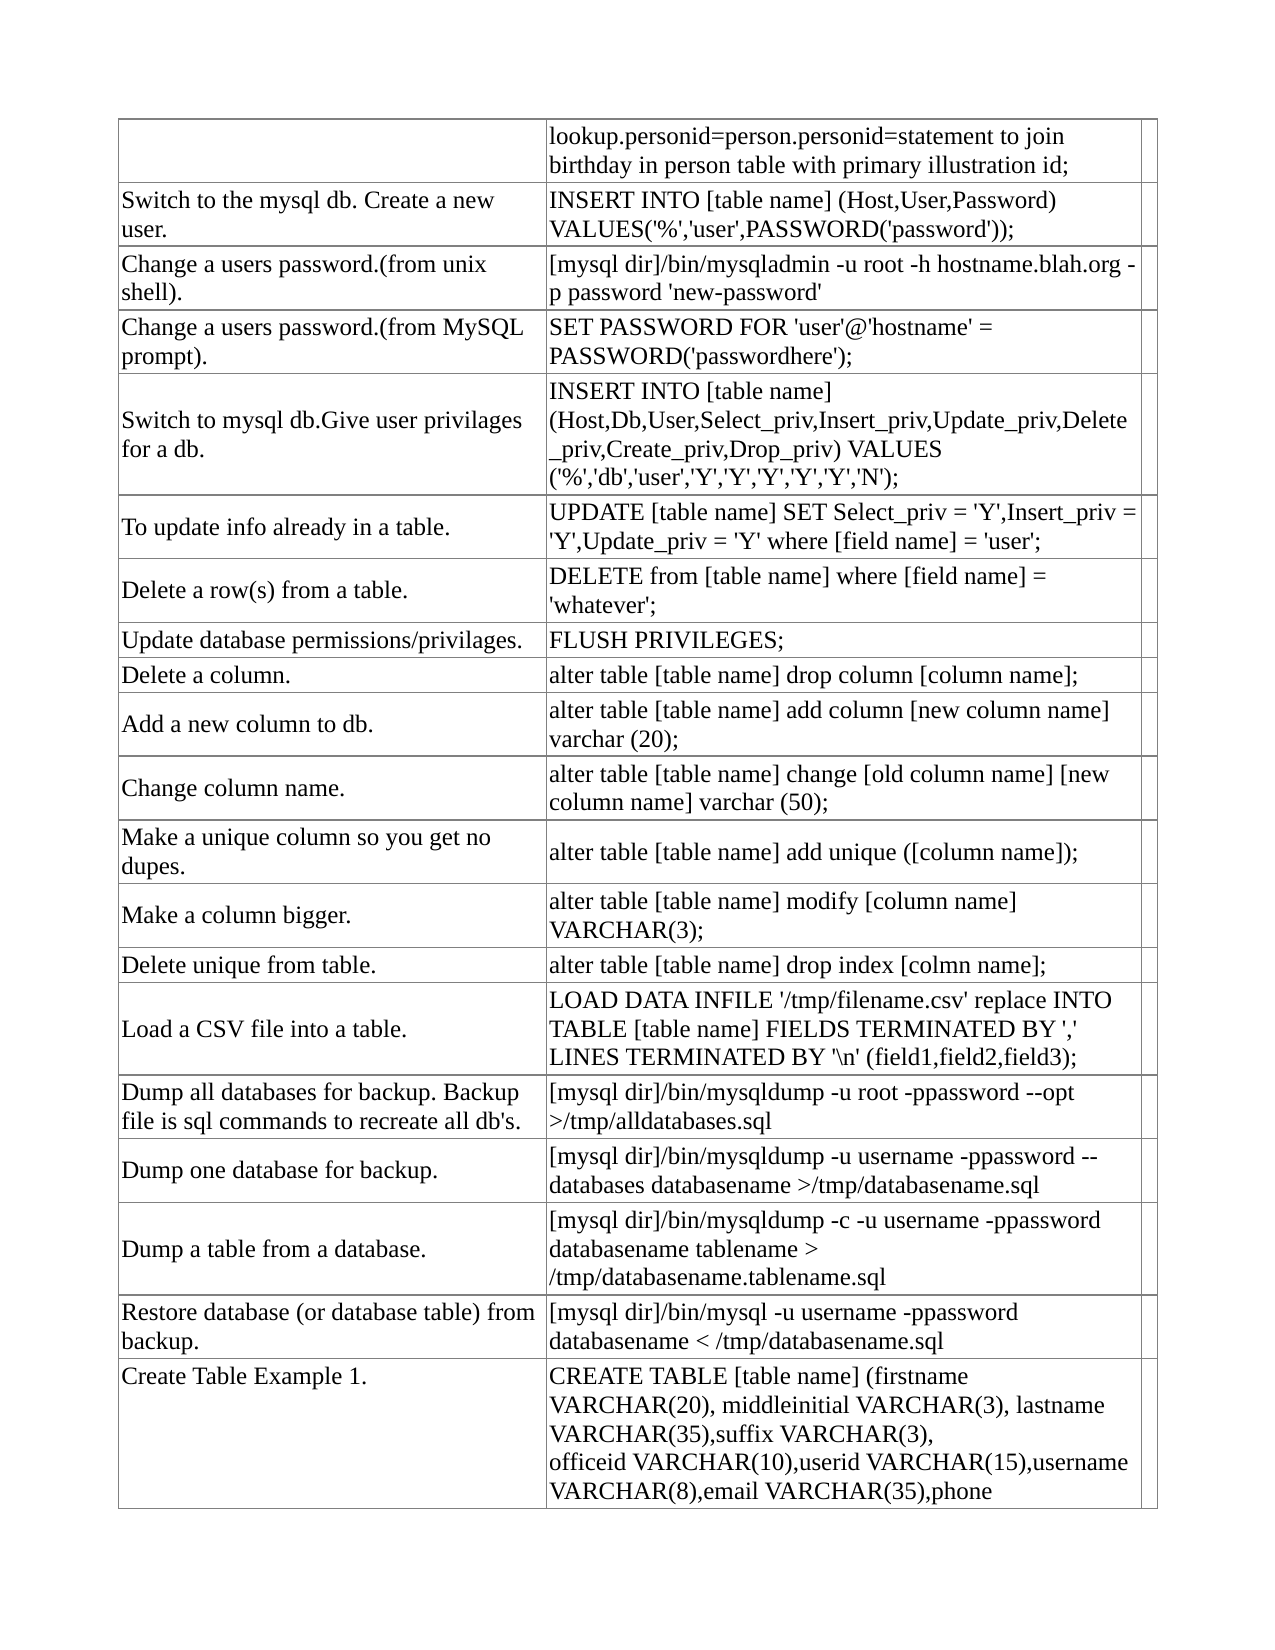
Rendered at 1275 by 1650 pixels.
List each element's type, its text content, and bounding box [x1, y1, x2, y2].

table_cell CREATE TABLE [table name] (firstname VARCHAR(20), middleinitial VARCHAR(3), lastname VARCHAR(35),suffix VARCHAR(3), officeid VARCHAR(10),userid VARCHAR(15),username VARCHAR(8),email VARCHAR(35),phone [547, 1359, 1141, 1508]
table_cell Switch to the mysql db. Create a new user. [119, 183, 546, 245]
table_cell To update info already in a table. [119, 496, 546, 558]
table_cell [mysql dir]/bin/mysqldump -u username -ppassword --databases databasename >/tmp/databasename.sql [547, 1139, 1141, 1202]
table_cell [1142, 559, 1157, 622]
table_cell [1142, 757, 1157, 819]
table_cell [1142, 821, 1157, 883]
table_cell [119, 120, 546, 182]
table_cell [1142, 623, 1157, 657]
table_cell Delete a column. [119, 658, 546, 692]
table_cell SET PASSWORD FOR 'user'@'hostname' = PASSWORD('passwordhere'); [547, 311, 1141, 373]
table_cell Switch to mysql db.Give user privilages for a db. [119, 374, 546, 494]
table_cell [1142, 247, 1157, 309]
table_cell alter table [table name] modify [column name] VARCHAR(3); [547, 884, 1141, 947]
table_cell [1142, 1076, 1157, 1138]
table_cell LOAD DATA INFILE '/tmp/filename.csv' replace INTO TABLE [table name] FIELDS TERMINATED BY ',' LINES TERMINATED BY '\n' (field1,field2,field3); [547, 983, 1141, 1074]
table_cell FLUSH PRIVILEGES; [547, 623, 1141, 657]
table_cell Create Table Example 1. [119, 1359, 546, 1508]
table_cell [1142, 496, 1157, 558]
table_cell [1142, 1359, 1157, 1508]
table_cell [1142, 374, 1157, 494]
table_cell [1142, 183, 1157, 245]
table_cell Update database permissions/privilages. [119, 623, 546, 657]
table_cell [mysql dir]/bin/mysqldump -u root -ppassword --opt >/tmp/alldatabases.sql [547, 1076, 1141, 1138]
table_cell Dump all databases for backup. Backup file is sql commands to recreate all db's. [119, 1076, 546, 1138]
table_cell [mysql dir]/bin/mysqladmin -u root -h hostname.blah.org -p password 'new-password' [547, 247, 1141, 309]
table_cell alter table [table name] drop column [column name]; [547, 658, 1141, 692]
table_cell Add a new column to db. [119, 693, 546, 755]
table_cell Change a users password.(from MySQL prompt). [119, 311, 546, 373]
table_cell Make a unique column so you get no dupes. [119, 821, 546, 883]
table_cell Change a users password.(from unix shell). [119, 247, 546, 309]
table_cell [1142, 693, 1157, 755]
table_cell DELETE from [table name] where [field name] = 'whatever'; [547, 559, 1141, 622]
table_cell Delete a row(s) from a table. [119, 559, 546, 622]
table_cell alter table [table name] drop index [colmn name]; [547, 948, 1141, 982]
table_cell [1142, 311, 1157, 373]
table_cell [1142, 983, 1157, 1074]
table_cell INSERT INTO [table name] (Host,User,Password) VALUES('%','user',PASSWORD('password')); [547, 183, 1141, 245]
table_cell [1142, 658, 1157, 692]
table_cell alter table [table name] add unique ([column name]); [547, 821, 1141, 883]
table_cell alter table [table name] change [old column name] [new column name] varchar (50); [547, 757, 1141, 819]
table_cell [1142, 1296, 1157, 1358]
table_cell Dump one database for backup. [119, 1139, 546, 1202]
table_cell Change column name. [119, 757, 546, 819]
table_cell Restore database (or database table) from backup. [119, 1296, 546, 1358]
table_cell Dump a table from a database. [119, 1203, 546, 1294]
table_cell INSERT INTO [table name] (Host,Db,User,Select_priv,Insert_priv,Update_priv,Delete_priv,Create_priv,Drop_priv) VALUES ('%','db','user','Y','Y','Y','Y','Y','N'); [547, 374, 1141, 494]
table_cell [1142, 1139, 1157, 1202]
table_cell lookup.personid=person.personid=statement to join birthday in person table with primary illustration id; [547, 120, 1141, 182]
table_cell alter table [table name] add column [new column name] varchar (20); [547, 693, 1141, 755]
table_cell [mysql dir]/bin/mysqldump -c -u username -ppassword databasename tablename > /tmp/databasename.tablename.sql [547, 1203, 1141, 1294]
table_cell UPDATE [table name] SET Select_priv = 'Y',Insert_priv = 'Y',Update_priv = 'Y' where [field name] = 'user'; [547, 496, 1141, 558]
table_cell [1142, 1203, 1157, 1294]
table_cell Load a CSV file into a table. [119, 983, 546, 1074]
table_cell [1142, 120, 1157, 182]
table_cell [1142, 948, 1157, 982]
table_cell Delete unique from table. [119, 948, 546, 982]
table_cell [1142, 884, 1157, 947]
table_cell [mysql dir]/bin/mysql -u username -ppassword databasename < /tmp/databasename.sql [547, 1296, 1141, 1358]
table_cell Make a column bigger. [119, 884, 546, 947]
